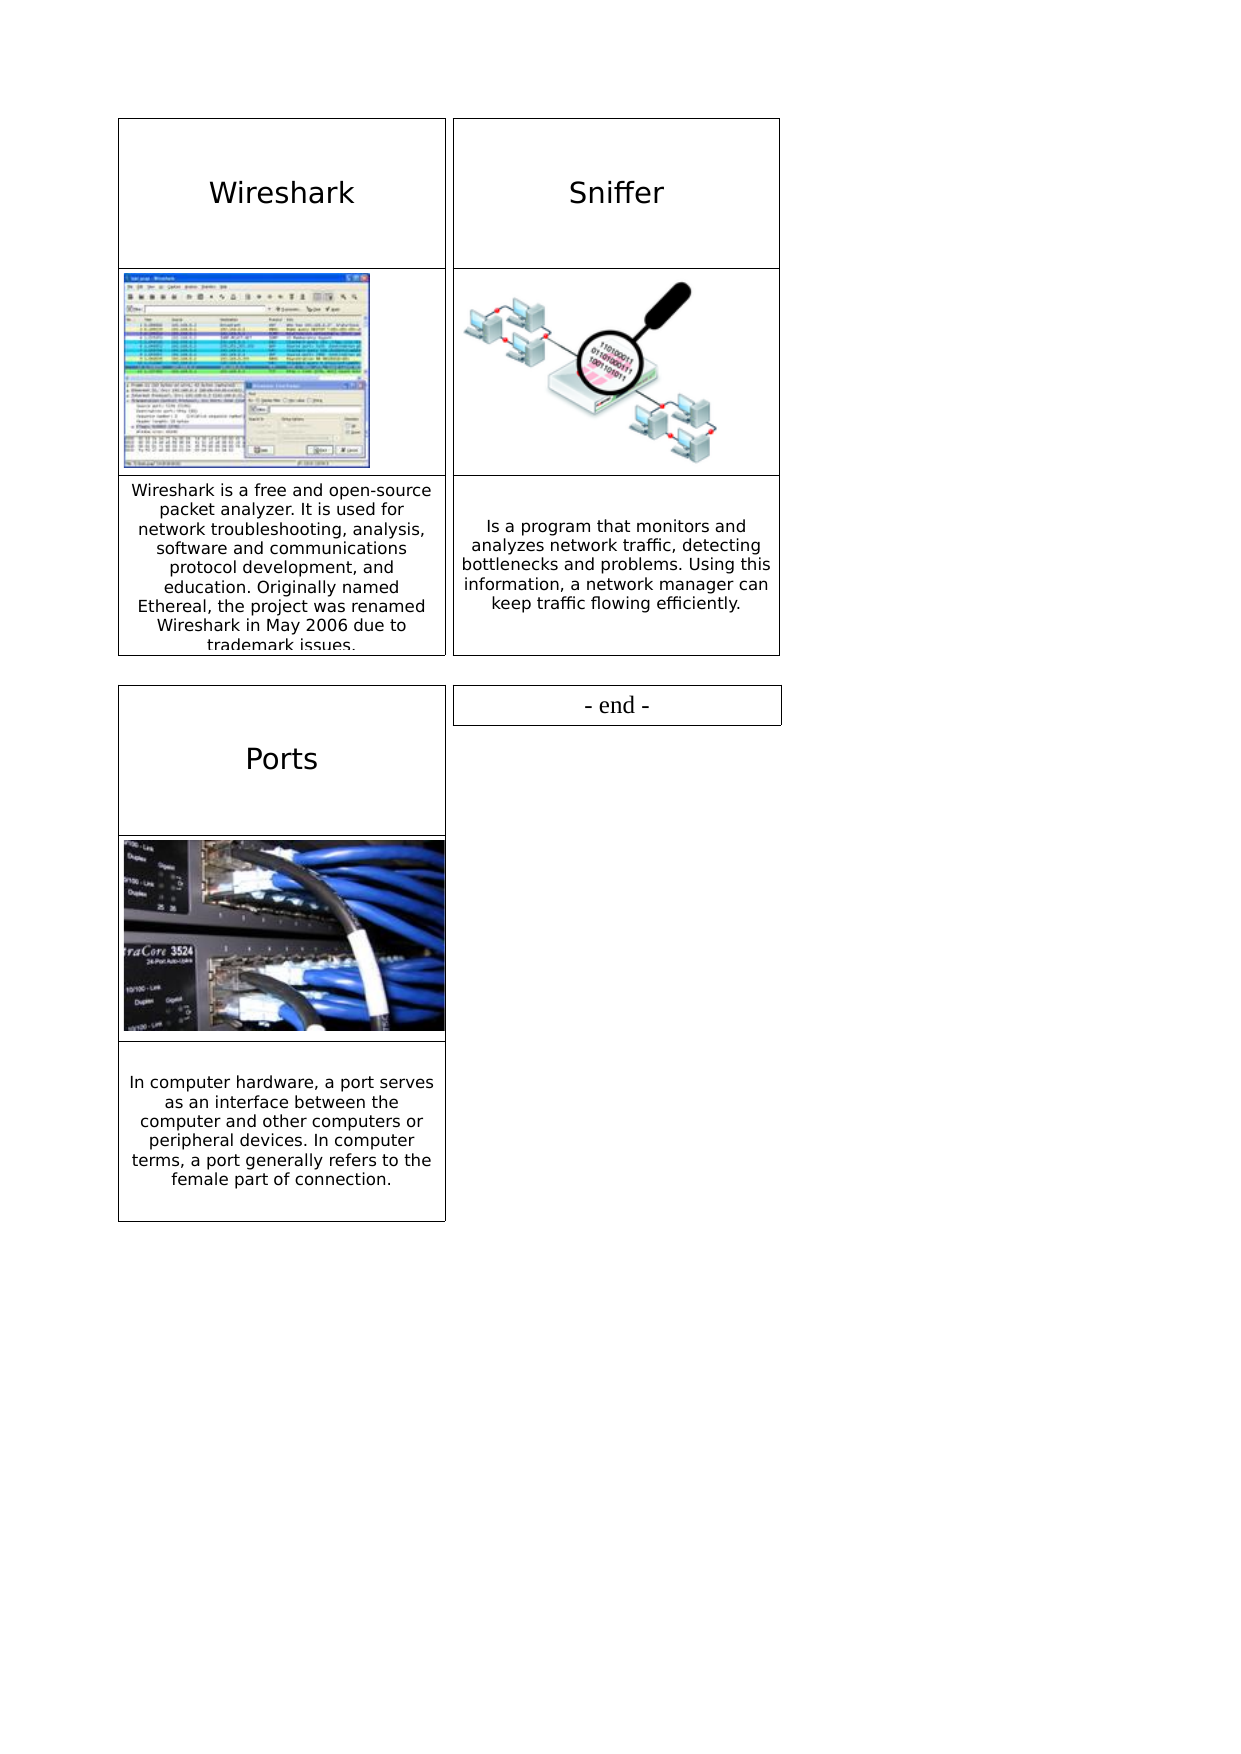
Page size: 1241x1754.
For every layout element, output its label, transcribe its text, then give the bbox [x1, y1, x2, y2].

picture [123, 273, 370, 468]
picture [458, 273, 722, 468]
table_cell Wireshark is a free and open-source packet analyzer. It is used for network troubleshooting, analysis, software and communications protocol development, and education. Originally named Ethereal, the project was renamed Wireshark in May 2006 due to trademark issues. [119, 476, 445, 655]
table_header Ports [119, 686, 445, 834]
table_cell [454, 269, 779, 475]
table_header - end - [454, 686, 781, 725]
table_cell Is a program that monitors and analyzes network traffic, detecting bottlenecks and problems. Using this information, a network manager can keep traffic flowing efficiently. [454, 476, 779, 655]
table_cell [119, 269, 445, 475]
table_header Sniffer [454, 119, 779, 268]
table_header Wireshark [119, 119, 445, 268]
table_cell In computer hardware, a port serves as an interface between the computer and other computers or peripheral devices. In computer terms, a port generally refers to the female part of connection. [119, 1042, 445, 1221]
table_cell [119, 836, 445, 1041]
picture [123, 840, 445, 1031]
